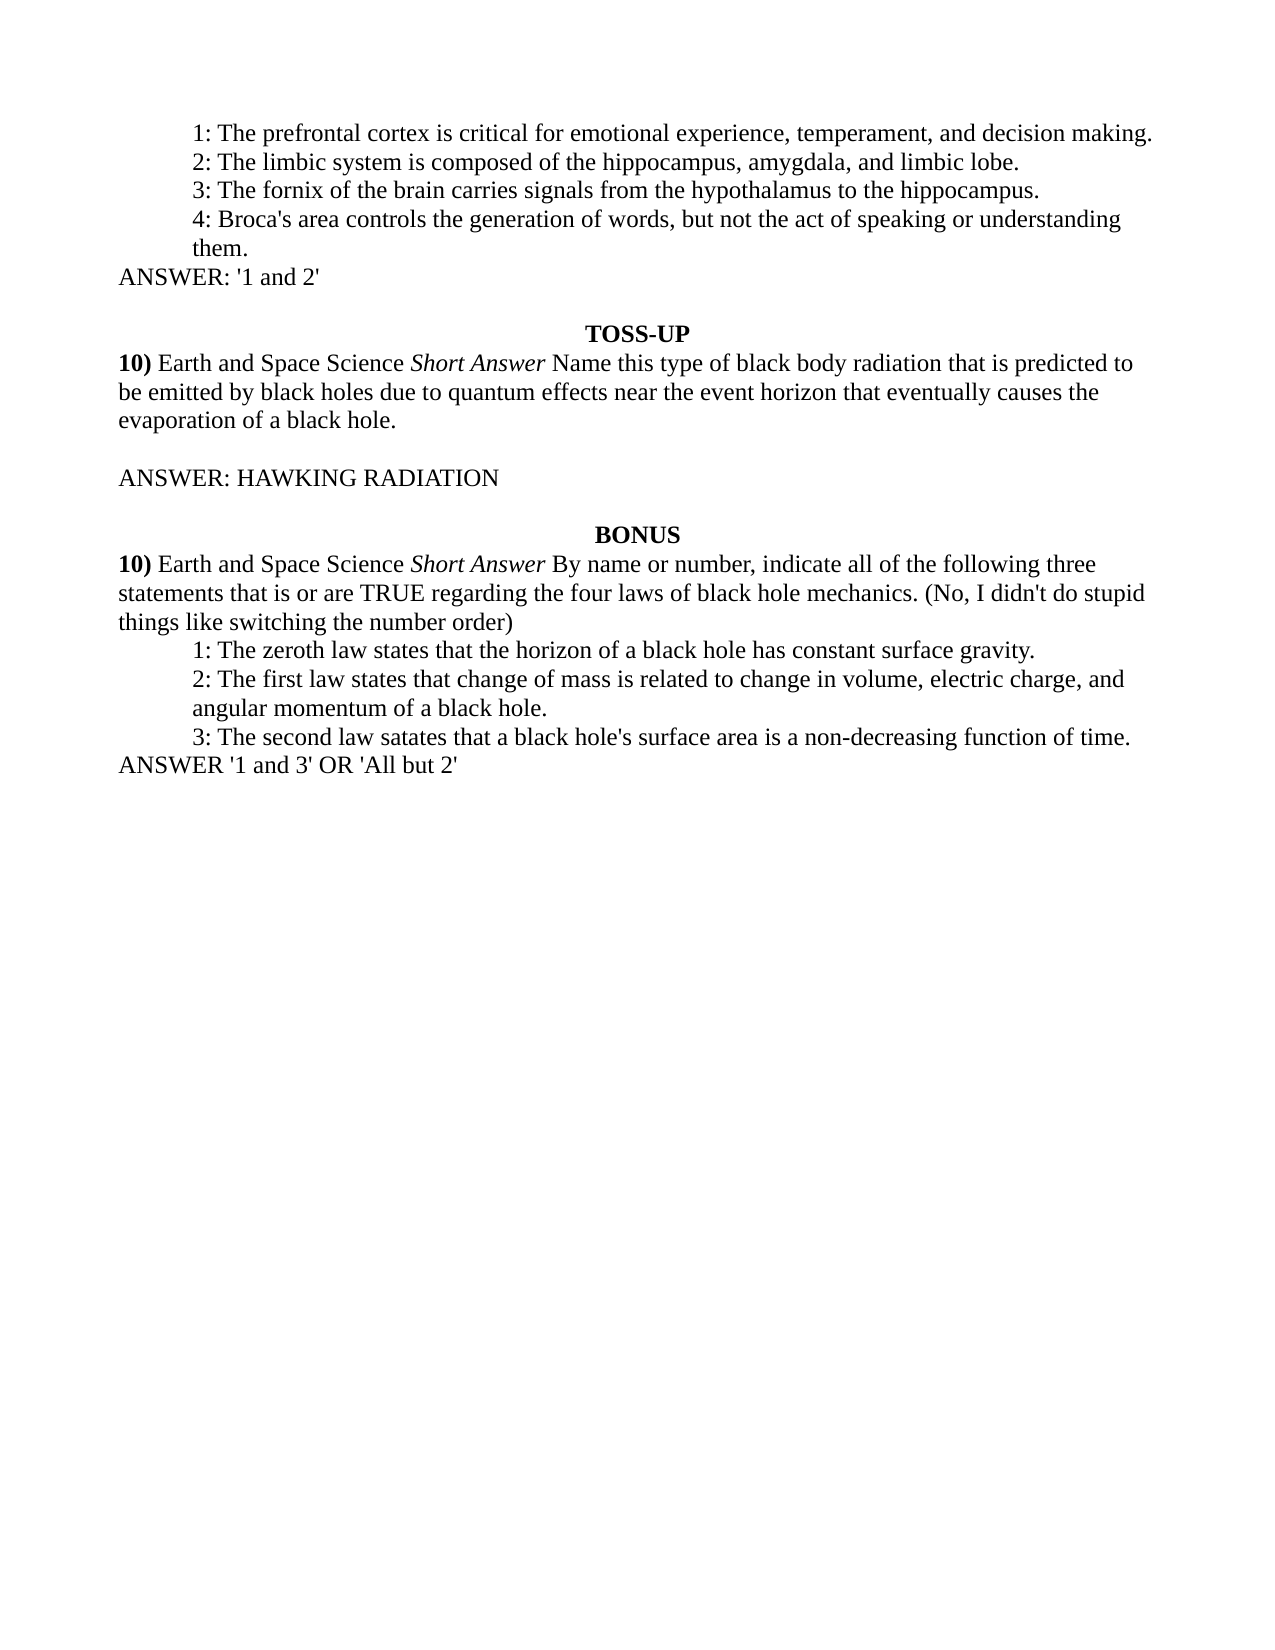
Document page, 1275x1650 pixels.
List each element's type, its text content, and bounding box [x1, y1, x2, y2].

text ANSWER: HAWKING RADIATION [118, 463, 1157, 492]
text 1: The prefrontal cortex is critical for emotional experience, temperament, and decision making. [118, 118, 1157, 147]
text TOSS-UP [118, 319, 1157, 348]
text 2: The first law states that change of mass is related to change in volume, electric charge, and angular momentum of a black hole. [118, 664, 1157, 722]
text 3: The second law satates that a black hole's surface area is a non-decreasing function of time. [118, 722, 1157, 751]
text 4: Broca's area controls the generation of words, but not the act of speaking or understanding them. [118, 204, 1157, 262]
text BONUS [118, 521, 1157, 549]
text 10) Earth and Space Science Short Answer Name this type of black body radiation that is predicted to be emitted by black holes due to quantum effects near the event horizon that eventually causes the evaporation of a black hole. [118, 348, 1157, 434]
text 3: The fornix of the brain carries signals from the hypothalamus to the hippocampus. [118, 176, 1157, 204]
text 1: The zeroth law states that the horizon of a black hole has constant surface gravity. [118, 636, 1157, 664]
text 2: The limbic system is composed of the hippocampus, amygdala, and limbic lobe. [118, 147, 1157, 176]
text 10) Earth and Space Science Short Answer By name or number, indicate all of the following three statements that is or are TRUE regarding the four laws of black hole mechanics. (No, I didn't do stupid things like switching the number order) [118, 549, 1157, 636]
text ANSWER: '1 and 2' [118, 262, 1157, 291]
text ANSWER '1 and 3' OR 'All but 2' [118, 751, 1157, 779]
